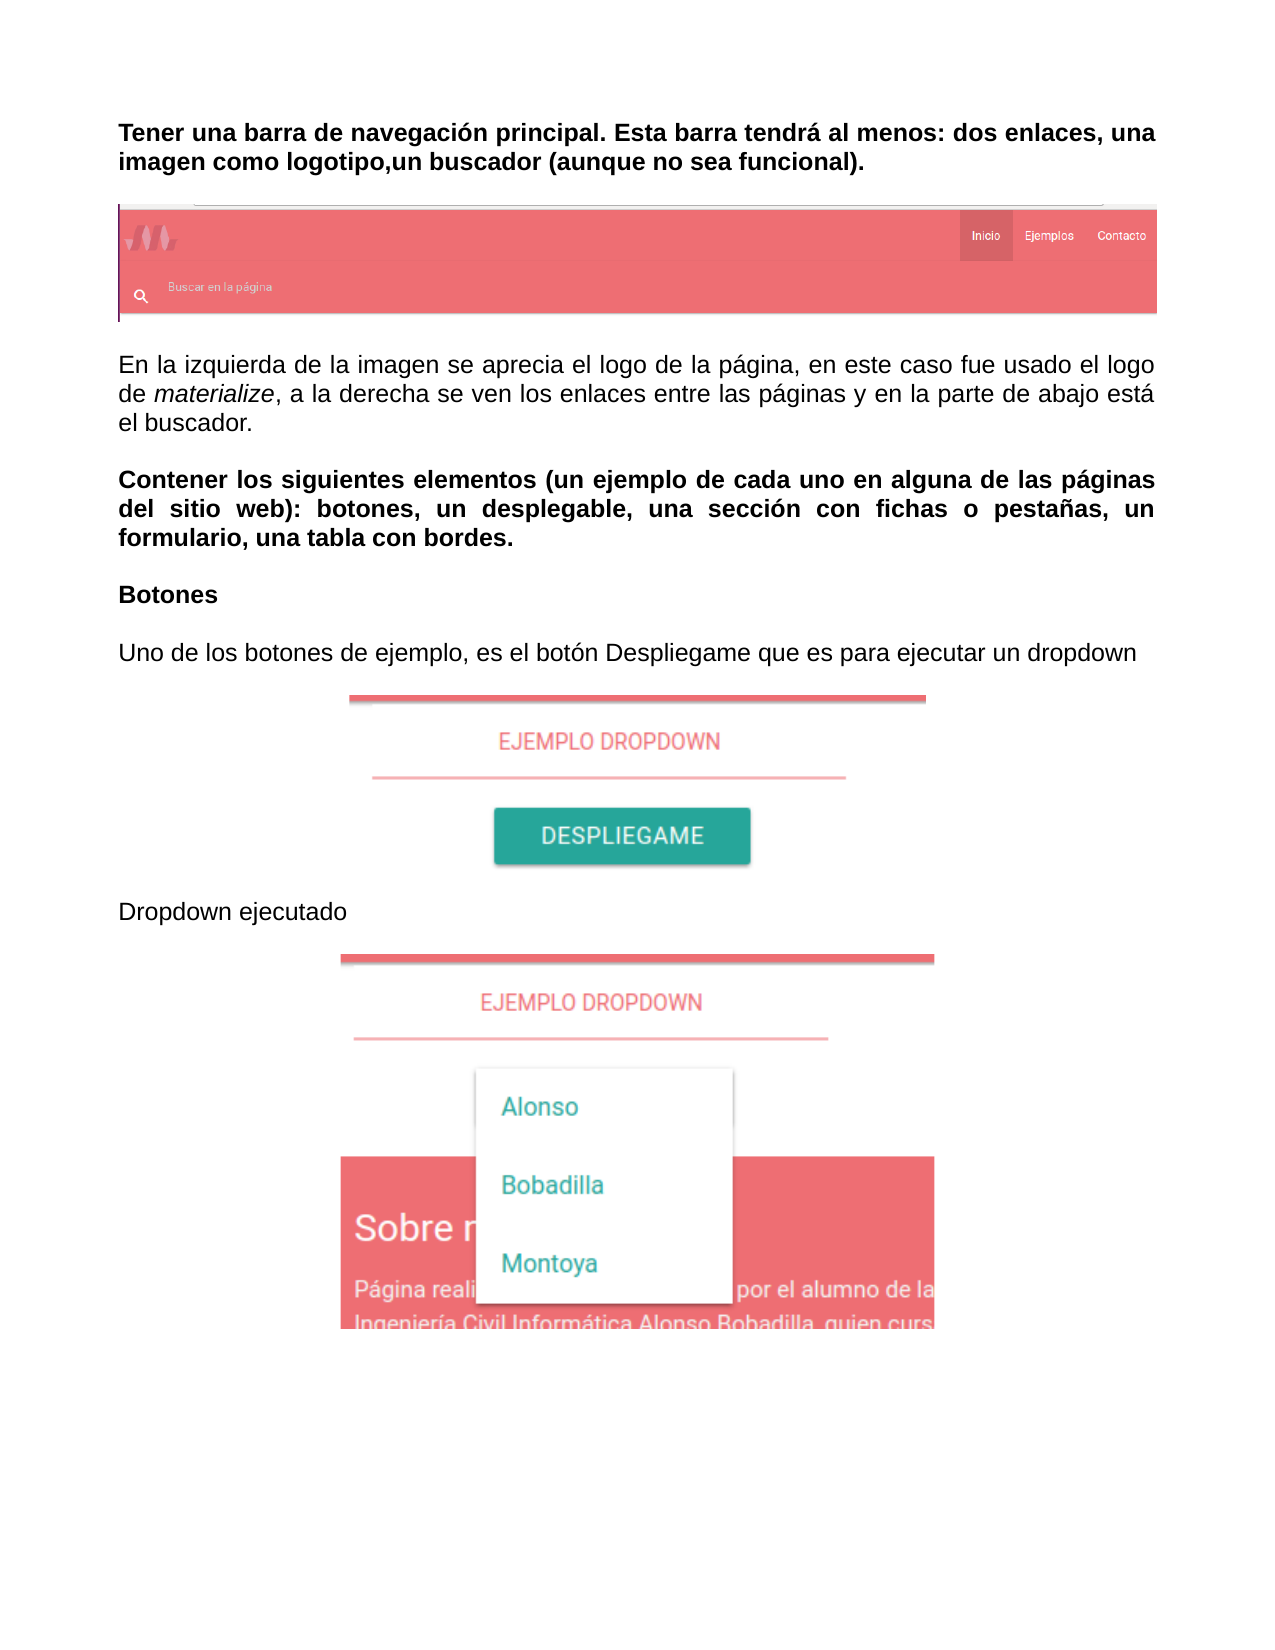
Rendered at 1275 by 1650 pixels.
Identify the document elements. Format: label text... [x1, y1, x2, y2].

text Tener una barra de navegación principal. Esta barra tendrá al menos: dos enlaces, una imagen como logotipo,un buscador (aunque no sea funcional). [118, 118, 1157, 176]
text Contener los siguientes elementos (un ejemplo de cada uno en alguna de las páginas del sitio web): botones, un desplegable, una sección con fichas o pestañas, un formulario, una tabla con bordes. [118, 465, 1157, 552]
picture [118, 204, 1157, 322]
text Botones [118, 580, 1157, 609]
picture [349, 695, 926, 896]
text Dropdown ejecutado [118, 897, 1157, 925]
picture [340, 954, 935, 1329]
text En la izquierda de la imagen se aprecia el logo de la página, en este caso fue usado el logo de materialize, a la derecha se ven los enlaces entre las páginas y en la parte de abajo está el buscador. [118, 350, 1157, 437]
text Uno de los botones de ejemplo, es el botón Despliegame que es para ejecutar un dropdown [118, 638, 1157, 667]
